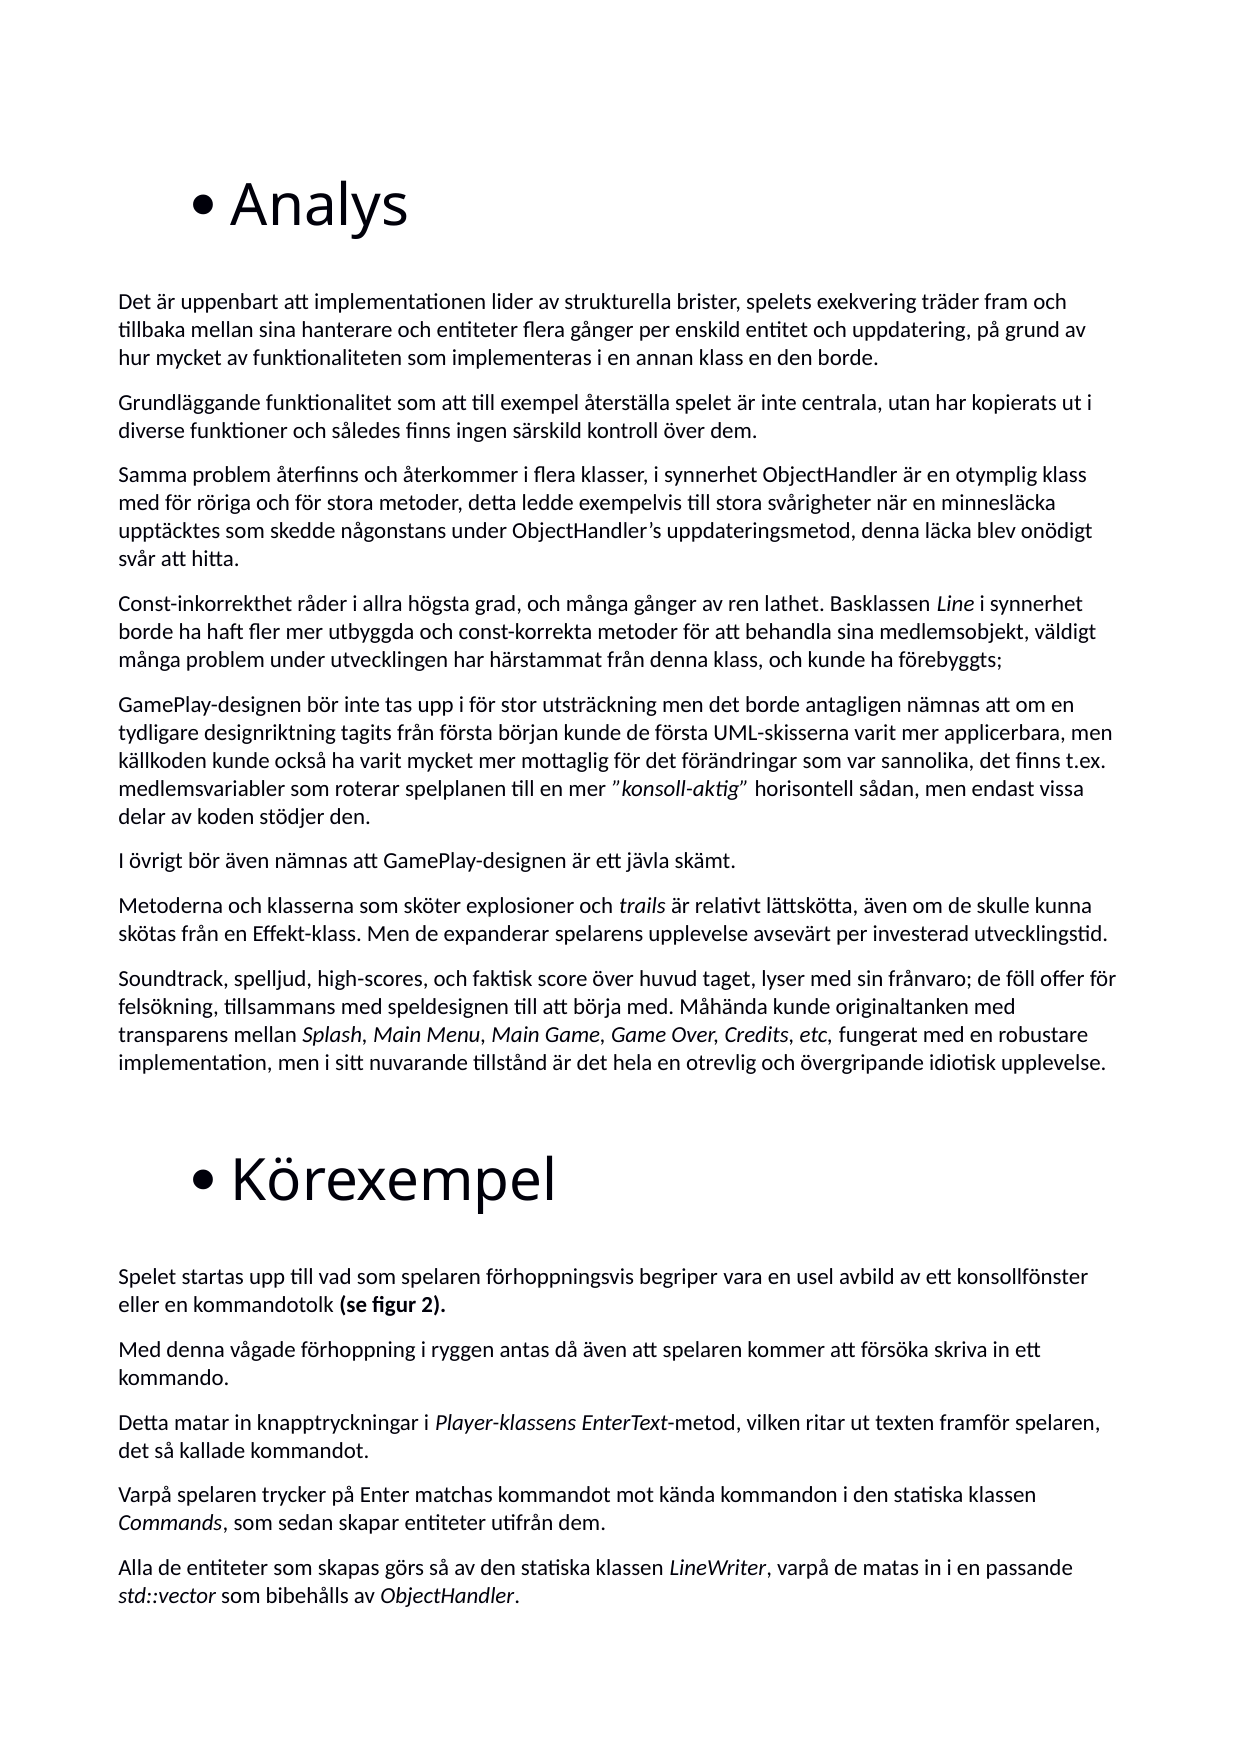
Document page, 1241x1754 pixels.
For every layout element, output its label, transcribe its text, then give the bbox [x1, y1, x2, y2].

text Grundläggande funktionalitet som att till exempel återställa spelet är inte centrala, utan har kopierats ut i diverse funktioner och således finns ingen särskild kontroll över dem. [118, 388, 1122, 444]
text Det är uppenbart att implementationen lider av strukturella brister, spelets exekvering träder fram och tillbaka mellan sina hanterare och entiteter flera gånger per enskild entitet och uppdatering, på grund av hur mycket av funktionaliteten som implementeras i en annan klass en den borde. [118, 287, 1122, 371]
text Med denna vågade förhoppning i ryggen antas då även att spelaren kommer att försöka skriva in ett kommando. [118, 1335, 1122, 1391]
text GamePlay-designen bör inte tas upp i för stor utsträckning men det borde antagligen nämnas att om en tydligare designriktning tagits från första början kunde de första UML-skisserna varit mer applicerbara, men källkoden kunde också ha varit mycket mer mottaglig för det förändringar som var sannolika, det finns t.ex. medlemsvariabler som roterar spelplanen till en mer ”konsoll-aktig” horisontell sådan, men endast vissa delar av koden stödjer den. [118, 690, 1122, 830]
text Const-inkorrekthet råder i allra högsta grad, och många gånger av ren lathet. Basklassen Line i synnerhet borde ha haft fler mer utbyggda och const-korrekta metoder för att behandla sina medlemsobjekt, väldigt många problem under utvecklingen har härstammat från denna klass, och kunde ha förebyggts; [118, 589, 1122, 673]
text Detta matar in knapptryckningar i Player-klassens EnterText-metod, vilken ritar ut texten framför spelaren, det så kallade kommandot. [118, 1408, 1122, 1464]
text Soundtrack, spelljud, high-scores, och faktisk score över huvud taget, lyser med sin frånvaro; de föll offer för felsökning, tillsammans med speldesignen till att börja med. Måhända kunde originaltanken med transparens mellan Splash, Main Menu, Main Game, Game Over, Credits, etc, fungerat med en robustare implementation, men i sitt nuvarande tillstånd är det hela en otrevlig och övergripande idiotisk upplevelse. [118, 964, 1122, 1076]
text I övrigt bör även nämnas att GamePlay-designen är ett jävla skämt. [118, 847, 1122, 875]
text Alla de entiteter som skapas görs så av den statiska klassen LineWriter, varpå de matas in i en passande std::vector som bibehålls av ObjectHandler. [118, 1553, 1122, 1609]
list Körexempel [193, 1137, 1122, 1217]
text Samma problem återfinns och återkommer i flera klasser, i synnerhet ObjectHandler är en otymplig klass med för röriga och för stora metoder, detta ledde exempelvis till stora svårigheter när en minnesläcka upptäcktes som skedde någonstans under ObjectHandler’s uppdateringsmetod, denna läcka blev onödigt svår att hitta. [118, 460, 1122, 572]
text Metoderna och klasserna som sköter explosioner och trails är relativt lättskötta, även om de skulle kunna skötas från en Effekt-klass. Men de expanderar spelarens upplevelse avsevärt per investerad utvecklingstid. [118, 891, 1122, 947]
text Varpå spelaren trycker på Enter matchas kommandot mot kända kommandon i den statiska klassen Commands, som sedan skapar entiteter utifrån dem. [118, 1481, 1122, 1537]
text Spelet startas upp till vad som spelaren förhoppningsvis begriper vara en usel avbild av ett konsollfönster eller en kommandotolk (se figur 2). [118, 1262, 1122, 1318]
list Analys [193, 163, 1122, 242]
